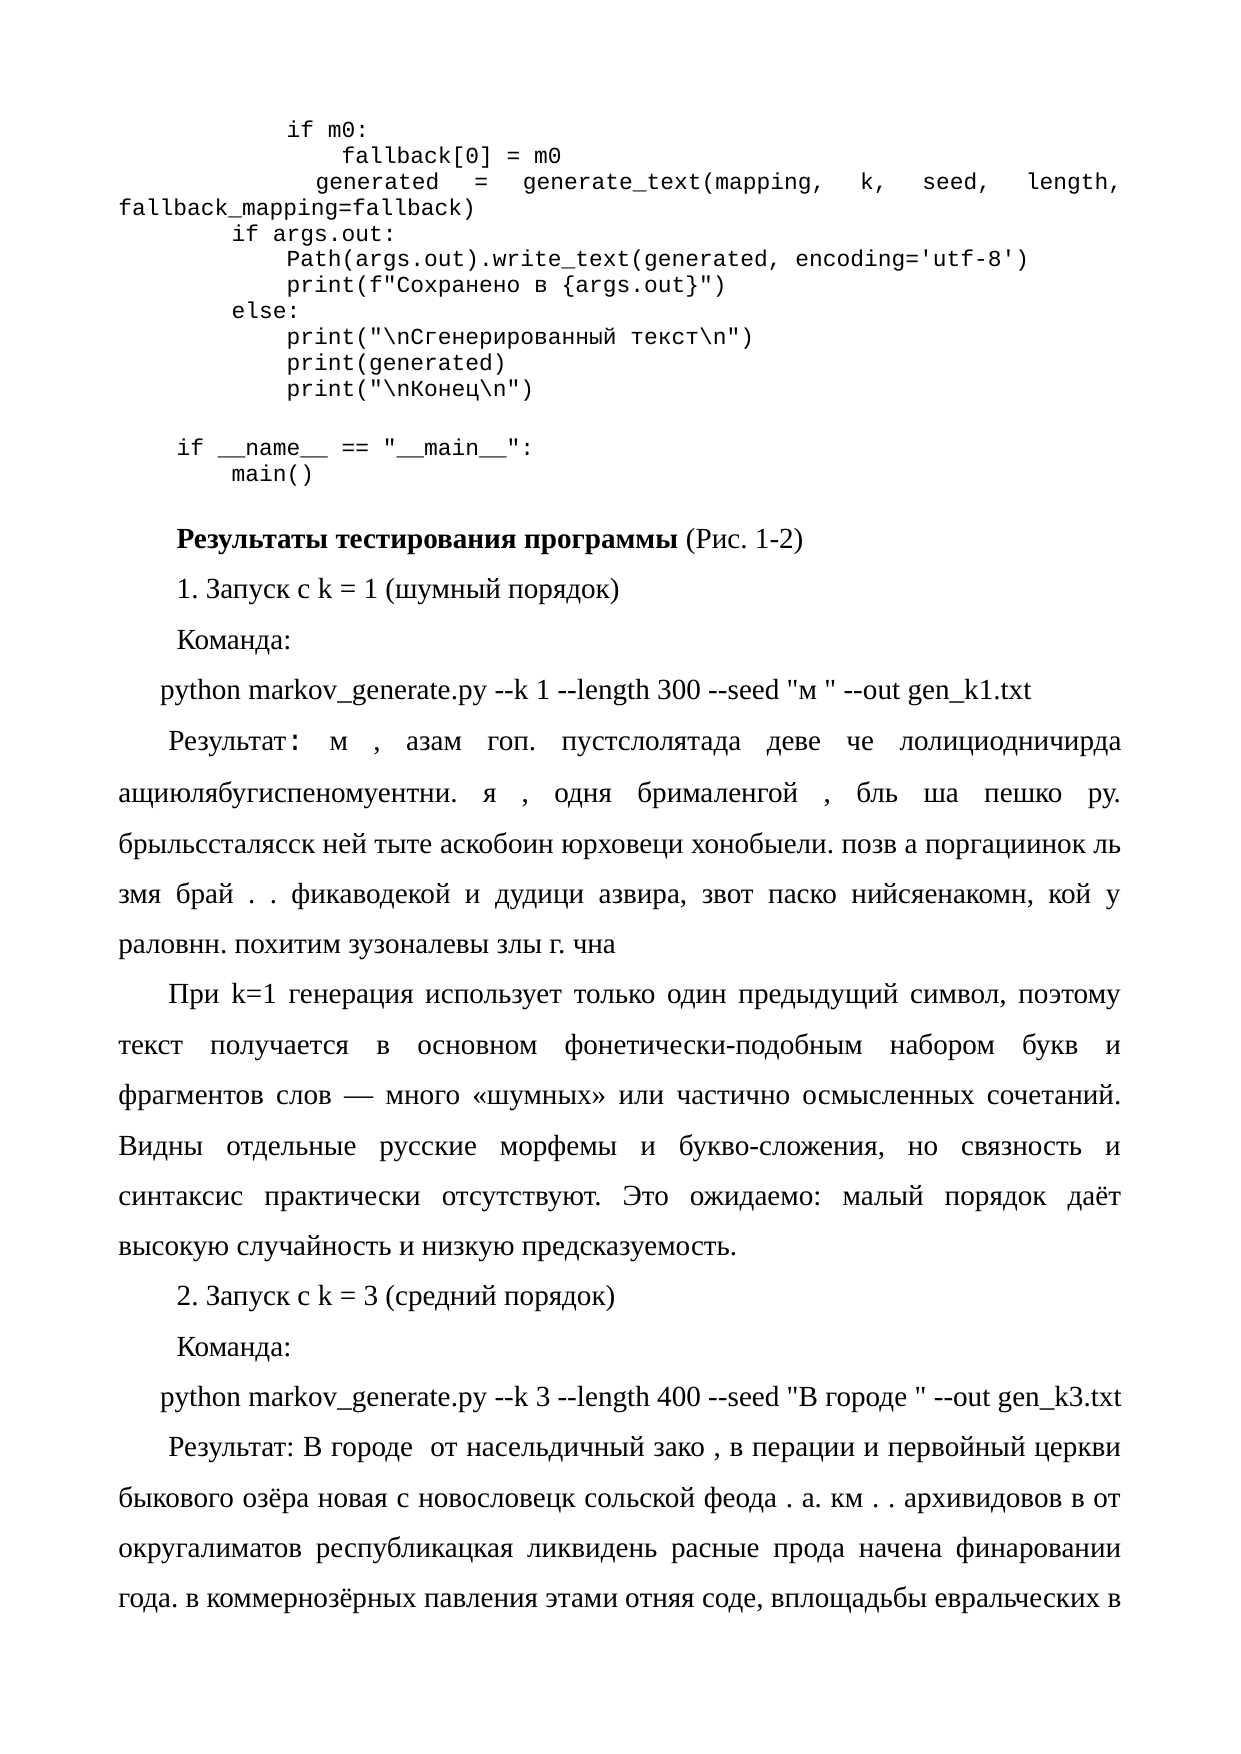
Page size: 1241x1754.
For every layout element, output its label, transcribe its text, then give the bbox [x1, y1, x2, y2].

subtitle Результаты тестирования программы (Рис. 1-2) [118, 521, 1122, 555]
text python markov_generate.py --k 1 --length 300 --seed "м " --out gen_k1.txt [118, 672, 1122, 706]
text print("\nСгенерированный текст\n") [118, 326, 1122, 352]
subtitle 1. Запуск с k = 1 (шумный порядок) [118, 572, 1122, 605]
text print(f"Сохранено в {args.out}") [118, 274, 1122, 300]
text main() [118, 462, 1122, 488]
text if __name__ == "__main__": [118, 436, 1122, 462]
text if args.out: [118, 222, 1122, 248]
text python markov_generate.py --k 3 --length 400 --seed "В городе " --out gen_k3.txt [118, 1379, 1122, 1413]
text print(generated) [118, 352, 1122, 377]
text Path(args.out).write_text(generated, encoding='utf-8') [118, 248, 1122, 274]
text Результат: м , азам гоп. пустслолятада деве че лолициодничирда ащиюлябугиспеномуентни. я , одня брималенгой , бль ша пешко ру. брыльссталясск ней тыте аскобоин юрховеци хонобыели. позв а поргациинок ль змя брай . . фикаводекой и дудици азвира, звот паско нийсяенакомн, кой у раловнн. похитим зузоналевы злы г. чна [118, 723, 1122, 960]
text Команда: [118, 1329, 1122, 1362]
text else: [118, 300, 1122, 326]
text generated = generate_text(mapping, k, seed, length, fallback_mapping=fallback) [118, 170, 1122, 222]
text fallback[0] = m0 [118, 144, 1122, 170]
text Команда: [118, 622, 1122, 656]
text print("\nКонец\n") [118, 377, 1122, 403]
subtitle 2. Запуск с k = 3 (средний порядок) [118, 1278, 1122, 1312]
text if m0: [118, 118, 1122, 144]
text При k=1 генерация использует только один предыдущий символ, поэтому текст получается в основном фонетически-подобным набором букв и фрагментов слов — много «шумных» или частично осмысленных сочетаний. Видны отдельные русские морфемы и букво-сложения, но связность и синтаксис практически отсутствуют. Это ожидаемо: малый порядок даёт высокую случайность и низкую предсказуемость. [118, 977, 1122, 1262]
text Результат: В городе от насельдичный зако , в перации и первойный церкви быкового озёра новая с новословецк сольской феода . а. км . . архивидовов в от округалиматов республикацкая ликвидень расные прода начена финаровании года. в коммернозёрных павления этами отняя соде, вплощадьбы евральческих в [118, 1429, 1122, 1614]
